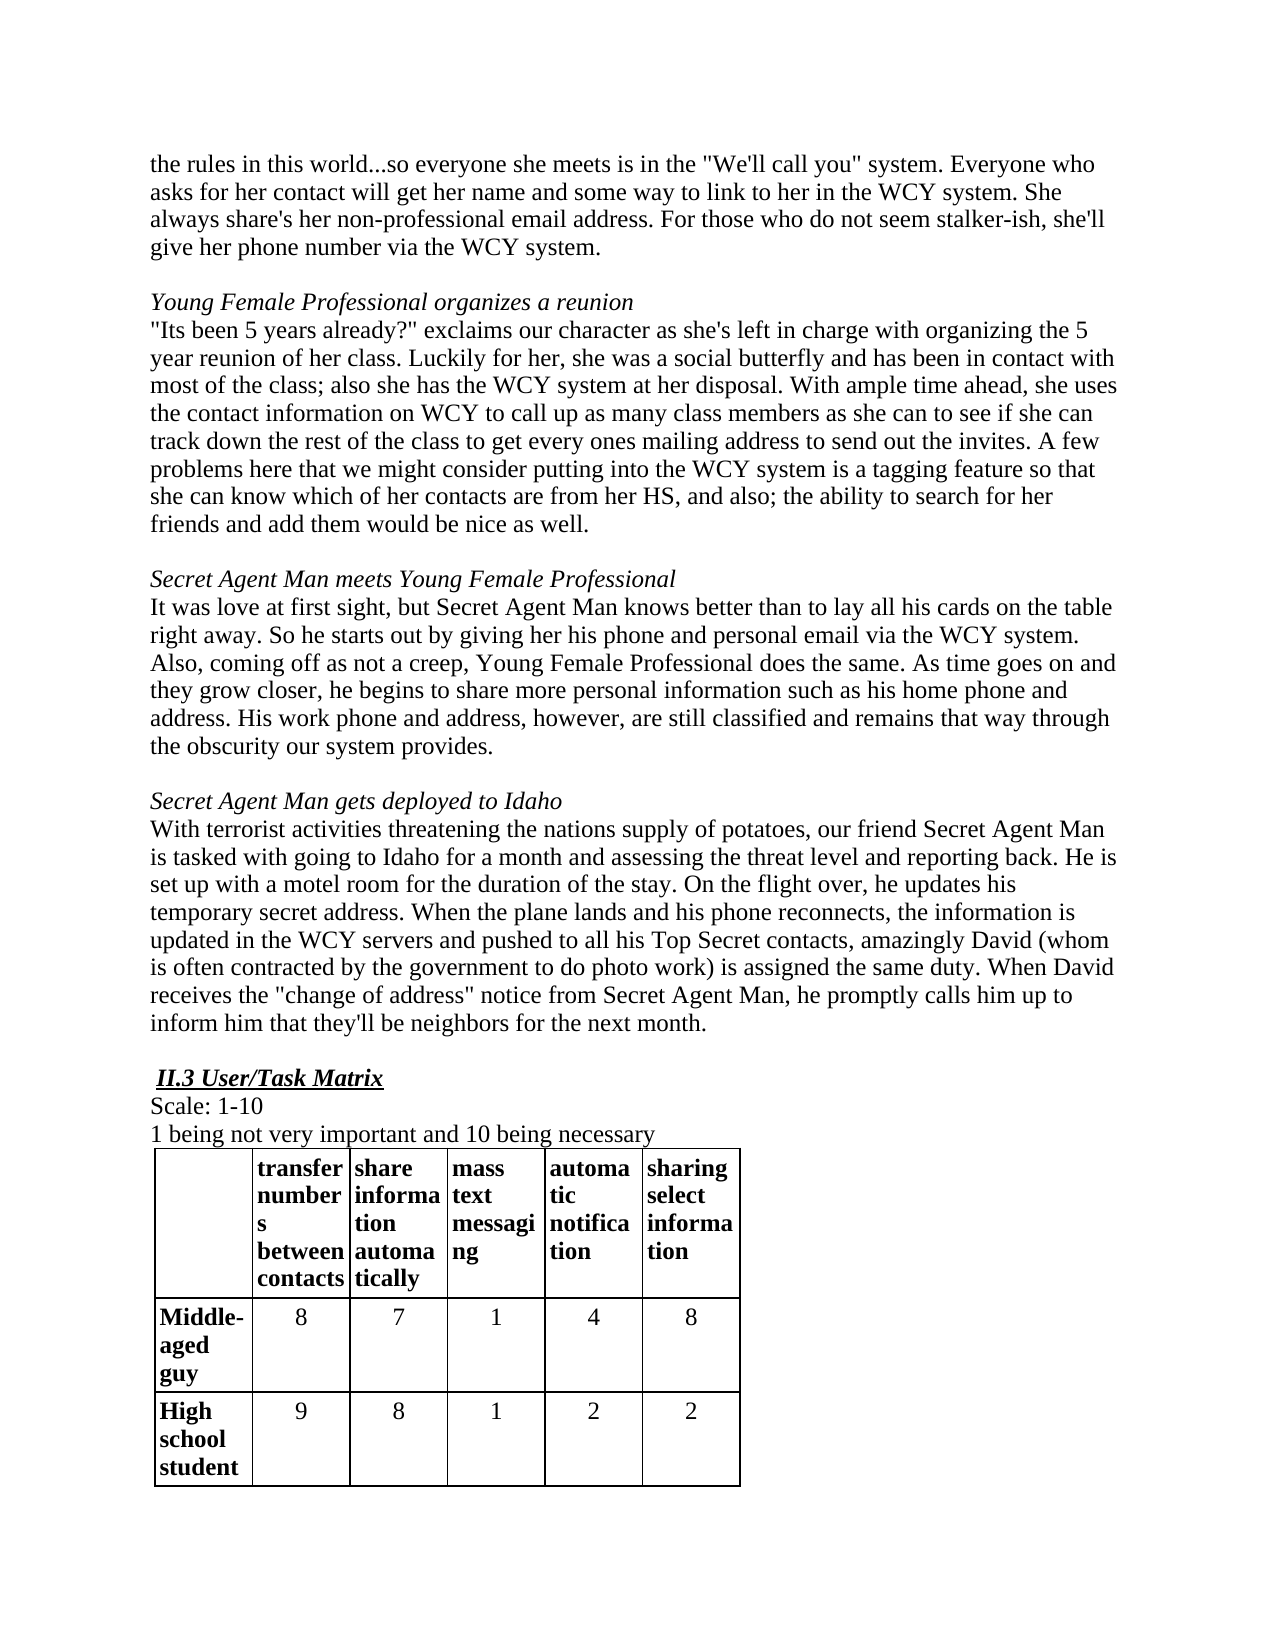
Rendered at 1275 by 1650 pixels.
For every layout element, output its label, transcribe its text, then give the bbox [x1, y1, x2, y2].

text Secret Agent Man gets deployed to Idaho [150, 787, 1125, 815]
table_cell 8 [643, 1299, 739, 1391]
text It was love at first sight, but Secret Agent Man knows better than to lay all his cards on the table right away. So he starts out by giving her his phone and personal email via the WCY system. Also, coming off as not a creep, Young Female Professional does the same. As time goes on and they grow closer, he begins to share more personal information such as his home phone and address. His work phone and address, however, are still classified and remains that way through the obscurity our system provides. [150, 593, 1125, 759]
table_header mass text messaging [448, 1149, 544, 1297]
table_cell 4 [546, 1299, 642, 1391]
text Young Female Professional organizes a reunion [150, 288, 1125, 316]
table_header [156, 1149, 252, 1297]
table_header automatic notification [546, 1149, 642, 1297]
table_cell 8 [253, 1299, 349, 1391]
text II.3 User/Task Matrix [150, 1064, 1125, 1092]
text Secret Agent Man meets Young Female Professional [150, 566, 1125, 593]
table_cell 1 [448, 1393, 544, 1485]
table_header sharing select information [643, 1149, 739, 1297]
table_cell 8 [351, 1393, 447, 1485]
table_cell 9 [253, 1393, 349, 1485]
table_cell 2 [546, 1393, 642, 1485]
text 1 being not very important and 10 being necessary [150, 1120, 1125, 1147]
table_cell Middle-aged guy [156, 1299, 252, 1391]
text the rules in this world...so everyone she meets is in the "We'll call you" system. Everyone who asks for her contact will get her name and some way to link to her in the WCY system. She always share's her non-professional email address. For those who do not seem stalker-ish, she'll give her phone number via the WCY system. [150, 150, 1125, 261]
table_header share information automatically [351, 1149, 447, 1297]
table_cell High school student [156, 1393, 252, 1485]
text "Its been 5 years already?" exclaims our character as she's left in charge with organizing the 5 year reunion of her class. Luckily for her, she was a social butterfly and has been in contact with most of the class; also she has the WCY system at her disposal. With ample time ahead, she uses the contact information on WCY to call up as many class members as she can to see if she can track down the rest of the class to get every ones mailing address to send out the invites. A few problems here that we might consider putting into the WCY system is a tagging feature so that she can know which of her contacts are from her HS, and also; the ability to search for her friends and add them would be nice as well. [150, 316, 1125, 538]
text Scale: 1-10 [150, 1092, 1125, 1120]
table_cell 1 [448, 1299, 544, 1391]
text With terrorist activities threatening the nations supply of potatoes, our friend Secret Agent Man is tasked with going to Idaho for a month and assessing the threat level and reporting back. He is set up with a motel room for the duration of the stay. On the flight over, he updates his temporary secret address. When the plane lands and his phone reconnects, the information is updated in the WCY servers and pushed to all his Top Secret contacts, amazingly David (whom is often contracted by the government to do photo work) is assigned the same duty. When David receives the "change of address" notice from Secret Agent Man, he promptly calls him up to inform him that they'll be neighbors for the next month. [150, 815, 1125, 1037]
table_cell 7 [351, 1299, 447, 1391]
table_cell 2 [643, 1393, 739, 1485]
table_header transfer numbers between contacts [253, 1149, 349, 1297]
